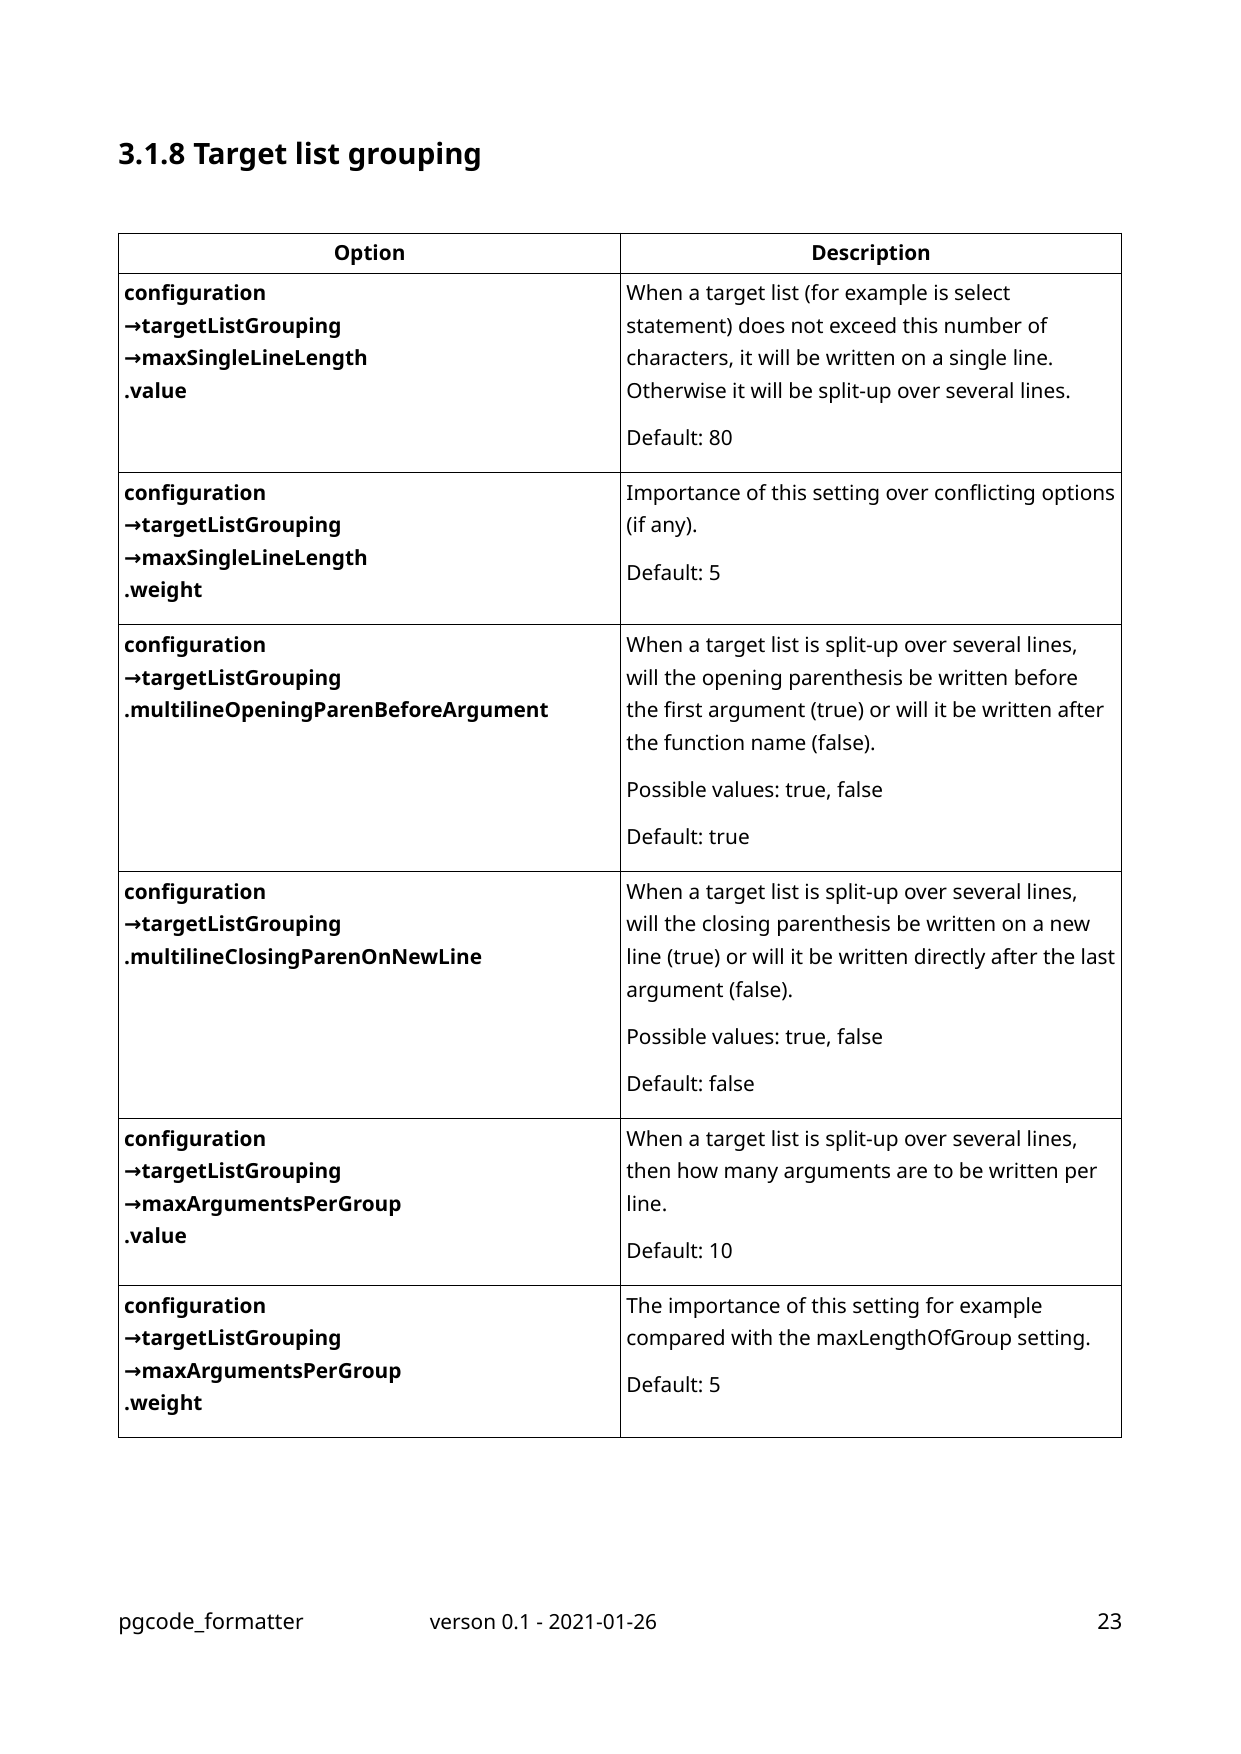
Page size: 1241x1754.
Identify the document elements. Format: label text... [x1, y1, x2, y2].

table_cell configuration →targetListGrouping .multilineOpeningParenBeforeArgument [119, 625, 620, 871]
table_cell When a target list is split-up over several lines, will the opening parenthesis be written before the first argument (true) or will it be written after the function name (false). Possible values: true, false Default: true [621, 625, 1121, 871]
table_cell configuration →targetListGrouping →maxArgumentsPerGroup .weight [119, 1286, 620, 1437]
table_header Description [621, 234, 1121, 272]
table_cell When a target list (for example is select statement) does not exceed this number of characters, it will be written on a single line. Otherwise it will be split-up over several lines. Default: 80 [621, 274, 1121, 472]
table_cell configuration →targetListGrouping →maxSingleLineLength .weight [119, 473, 620, 624]
table_cell configuration →targetListGrouping →maxArgumentsPerGroup .value [119, 1119, 620, 1285]
table_cell configuration →targetListGrouping →maxSingleLineLength .value [119, 274, 620, 472]
table_cell configuration →targetListGrouping .multilineClosingParenOnNewLine [119, 872, 620, 1118]
table_header Option [119, 234, 620, 272]
table_cell When a target list is split-up over several lines, then how many arguments are to be written per line. Default: 10 [621, 1119, 1121, 1285]
table_cell Importance of this setting over conflicting options (if any). Default: 5 [621, 473, 1121, 624]
table_cell The importance of this setting for example compared with the maxLengthOfGroup setting. Default: 5 [621, 1286, 1121, 1437]
table_cell When a target list is split-up over several lines, will the closing parenthesis be written on a new line (true) or will it be written directly after the last argument (false). Possible values: true, false Default: false [621, 872, 1121, 1118]
subtitle Target list grouping [118, 133, 1122, 173]
